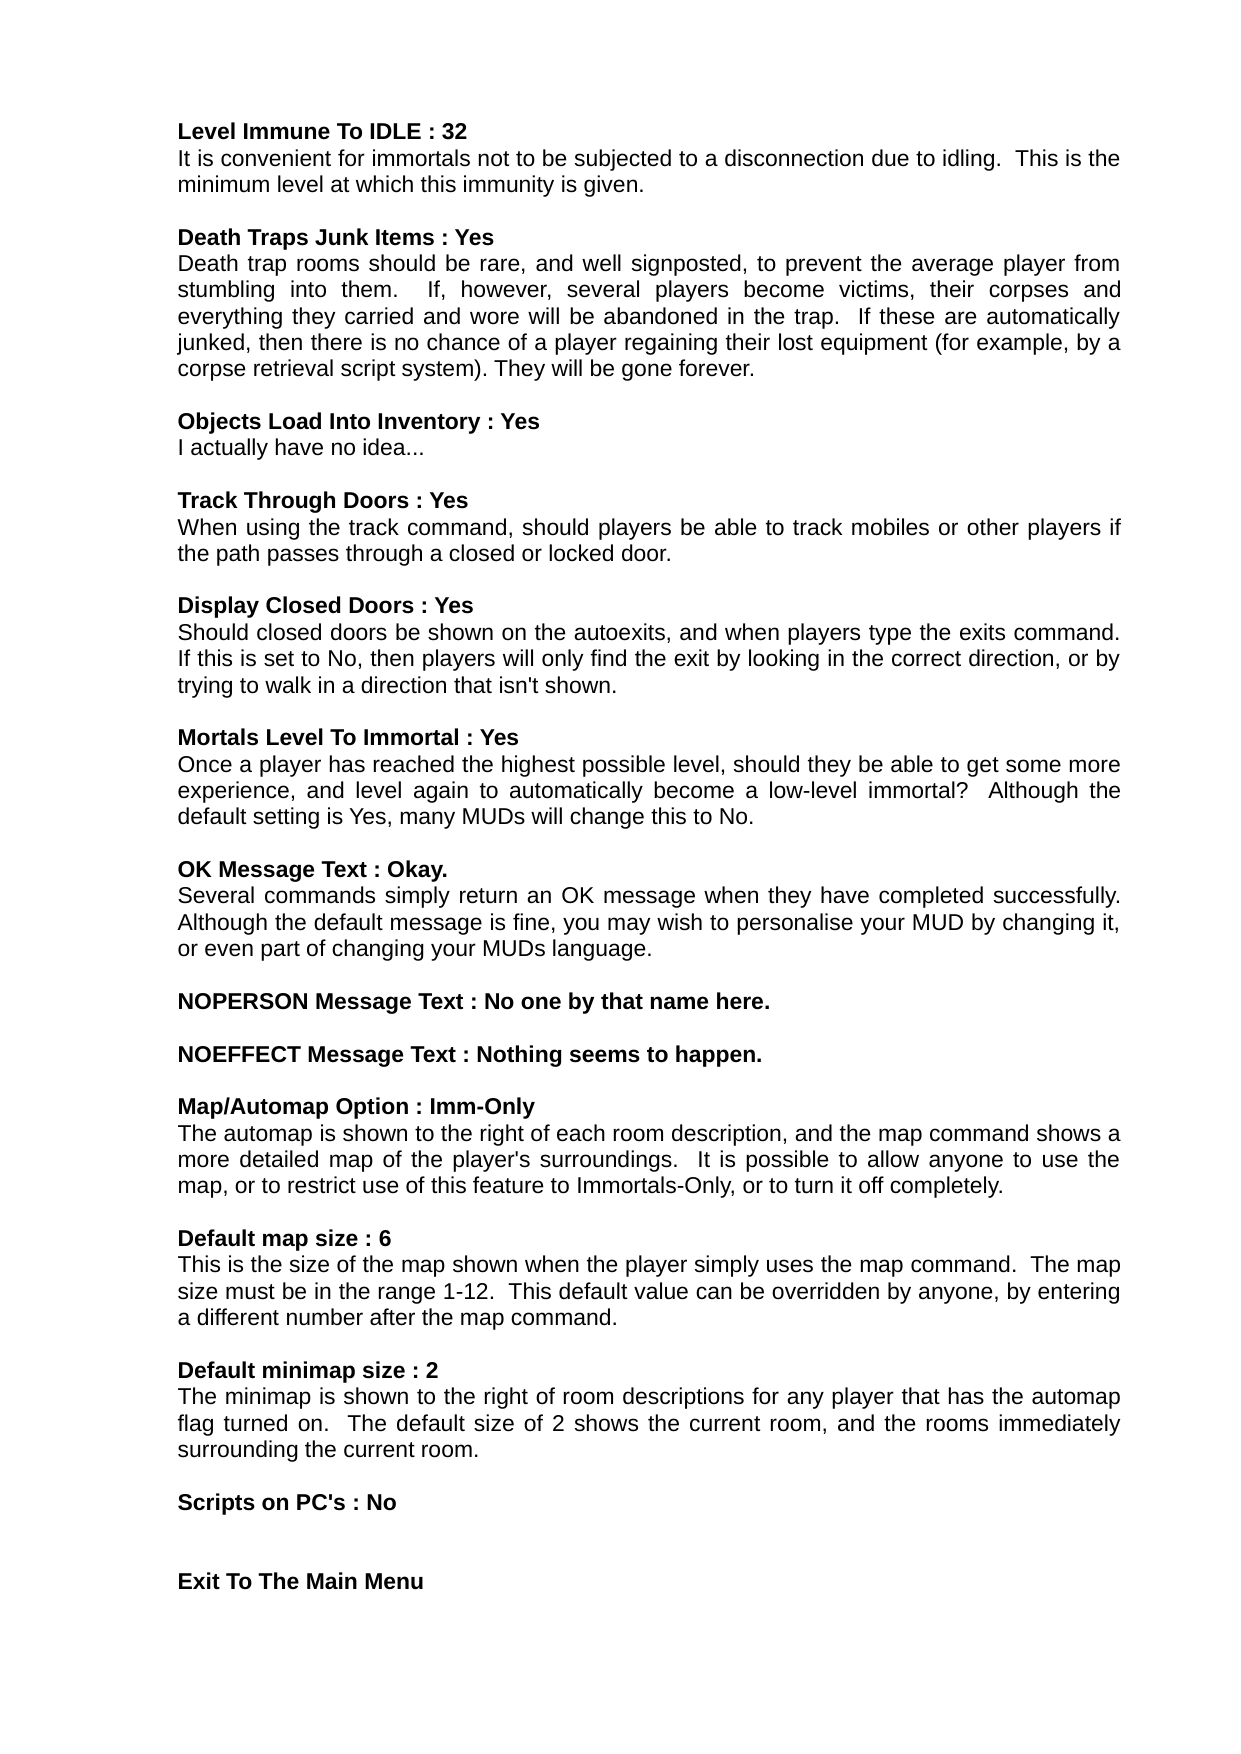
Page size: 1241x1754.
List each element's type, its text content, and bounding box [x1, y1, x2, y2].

text Objects Load Into Inventory : Yes [177, 408, 1122, 434]
text Several commands simply return an OK message when they have completed successfully. Although the default message is fine, you may wish to personalise your MUD by changing it, or even part of changing your MUDs language. [177, 882, 1122, 961]
text Map/Automap Option : Imm-Only [177, 1093, 1122, 1119]
text When using the track command, should players be able to track mobiles or other players if the path passes through a closed or locked door. [177, 513, 1122, 566]
text Default map size : 6 [177, 1225, 1122, 1251]
text This is the size of the map shown when the player simply uses the map command. The map size must be in the range 1-12. This default value can be overridden by anyone, by entering a different number after the map command. [177, 1251, 1122, 1330]
text Scripts on PC's : No [177, 1488, 1122, 1515]
text The automap is shown to the right of each room description, and the map command shows a more detailed map of the player's surroundings. It is possible to allow anyone to use the map, or to restrict use of this feature to Immortals-Only, or to turn it off completely. [177, 1119, 1122, 1199]
text It is convenient for immortals not to be subjected to a disconnection due to idling. This is the minimum level at which this immunity is given. [177, 144, 1122, 197]
text Death Traps Junk Items : Yes [177, 223, 1122, 250]
text NOPERSON Message Text : No one by that name here. [177, 988, 1122, 1014]
text Default minimap size : 2 [177, 1357, 1122, 1383]
text The minimap is shown to the right of room descriptions for any player that has the automap flag turned on. The default size of 2 shows the current room, and the rooms immediately surrounding the current room. [177, 1383, 1122, 1462]
text Display Closed Doors : Yes [177, 592, 1122, 619]
text NOEFFECT Message Text : Nothing seems to happen. [177, 1041, 1122, 1067]
text Level Immune To IDLE : 32 [177, 118, 1122, 144]
text Exit To The Main Menu [177, 1568, 1122, 1594]
text Mortals Level To Immortal : Yes [177, 724, 1122, 751]
text I actually have no idea... [177, 434, 1122, 461]
text Death trap rooms should be rare, and well signposted, to prevent the average player from stumbling into them. If, however, several players become victims, their corpses and everything they carried and wore will be abandoned in the trap. If these are automatically junked, then there is no chance of a player regaining their lost equipment (for example, by a corpse retrieval script system). They will be gone forever. [177, 250, 1122, 382]
text Track Through Doors : Yes [177, 487, 1122, 513]
text Once a player has reached the highest possible level, should they be able to get some more experience, and level again to automatically become a low-level immortal? Although the default setting is Yes, many MUDs will change this to No. [177, 751, 1122, 830]
text Should closed doors be shown on the autoexits, and when players type the exits command. If this is set to No, then players will only find the exit by looking in the correct direction, or by trying to walk in a direction that isn't shown. [177, 619, 1122, 698]
text OK Message Text : Okay. [177, 856, 1122, 882]
